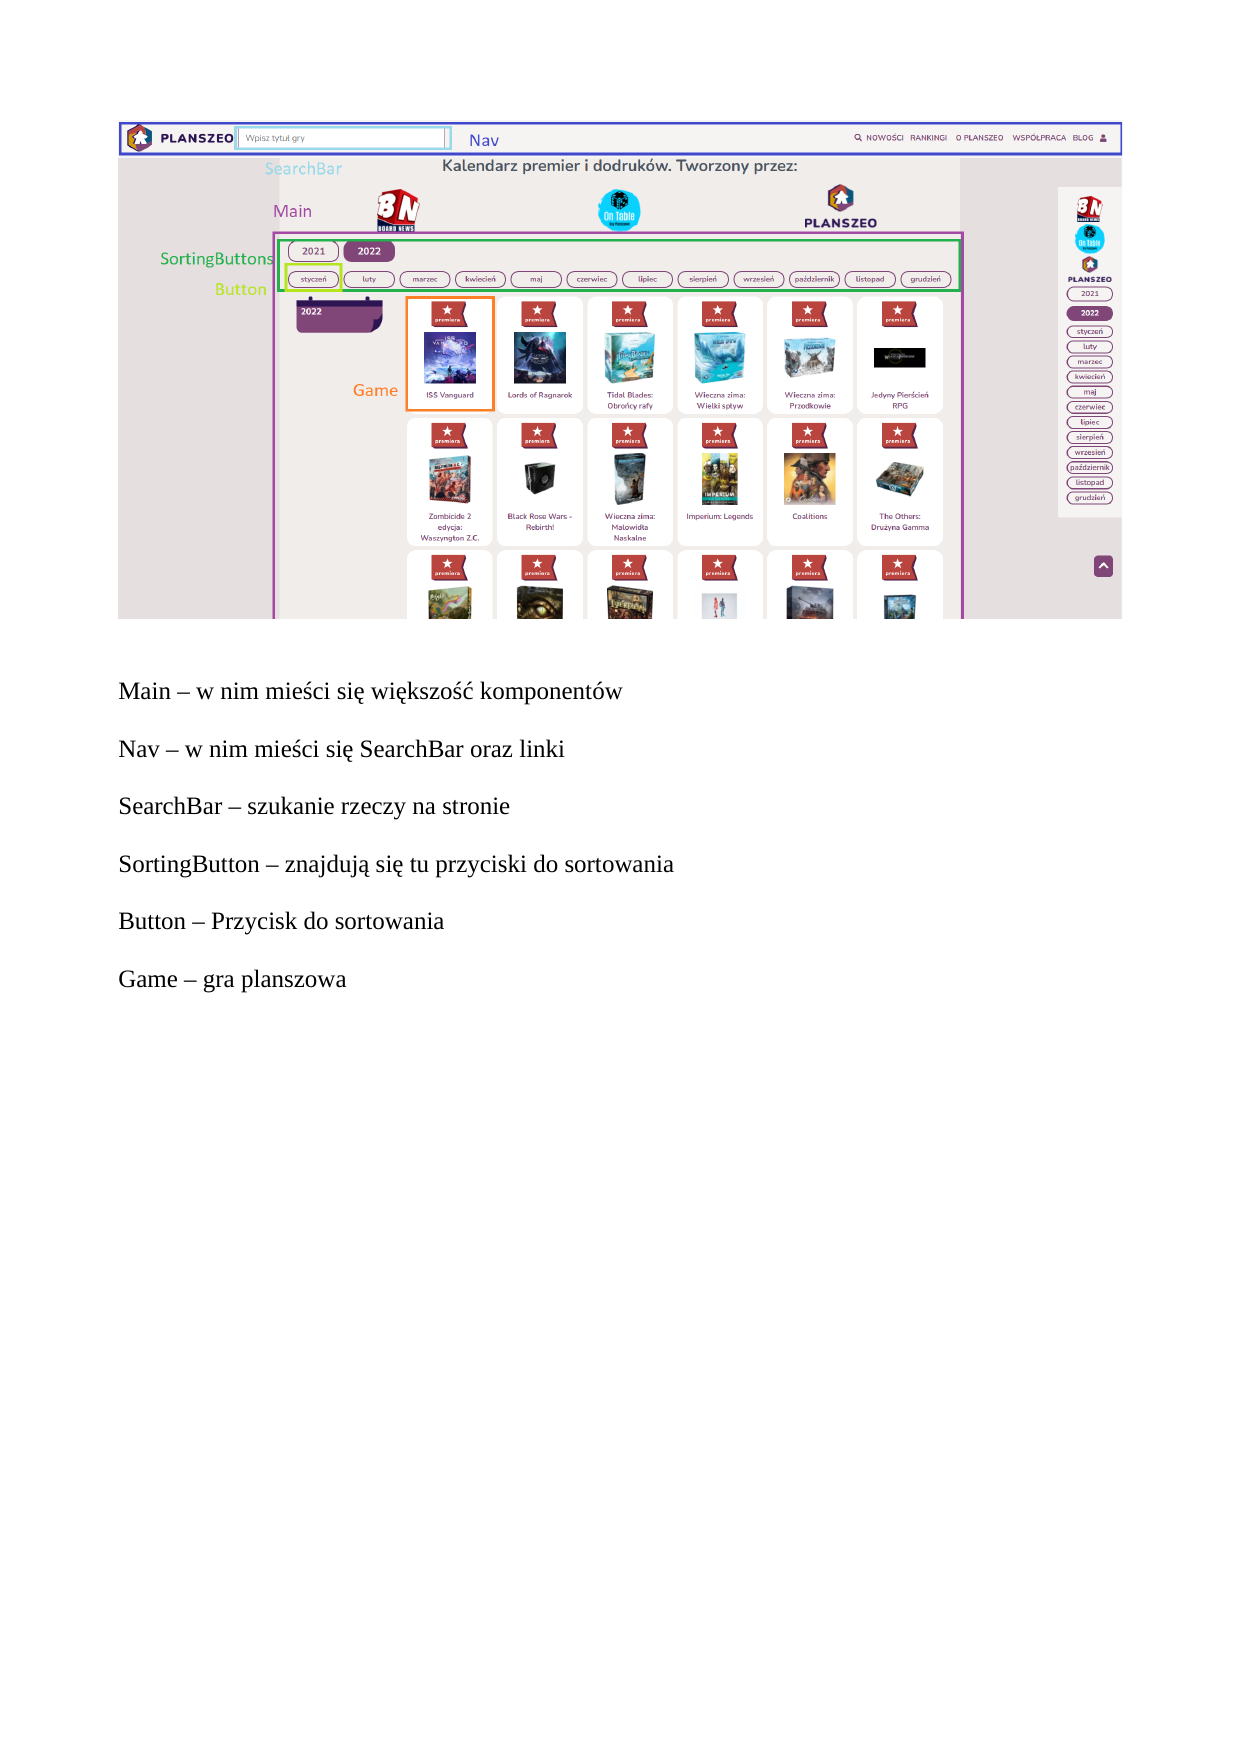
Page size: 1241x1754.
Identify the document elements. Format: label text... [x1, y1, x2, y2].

text Nav – w nim mieści się SearchBar oraz linki [118, 734, 1122, 762]
picture [118, 120, 1123, 619]
text Button – Przycisk do sortowania [118, 906, 1122, 935]
text SortingButton – znajdują się tu przyciski do sortowania [118, 849, 1122, 877]
text SearchBar – szukanie rzeczy na stronie [118, 791, 1122, 820]
text Main – w nim mieści się większość komponentów [118, 676, 1122, 705]
text Game – gra planszowa [118, 964, 1122, 992]
